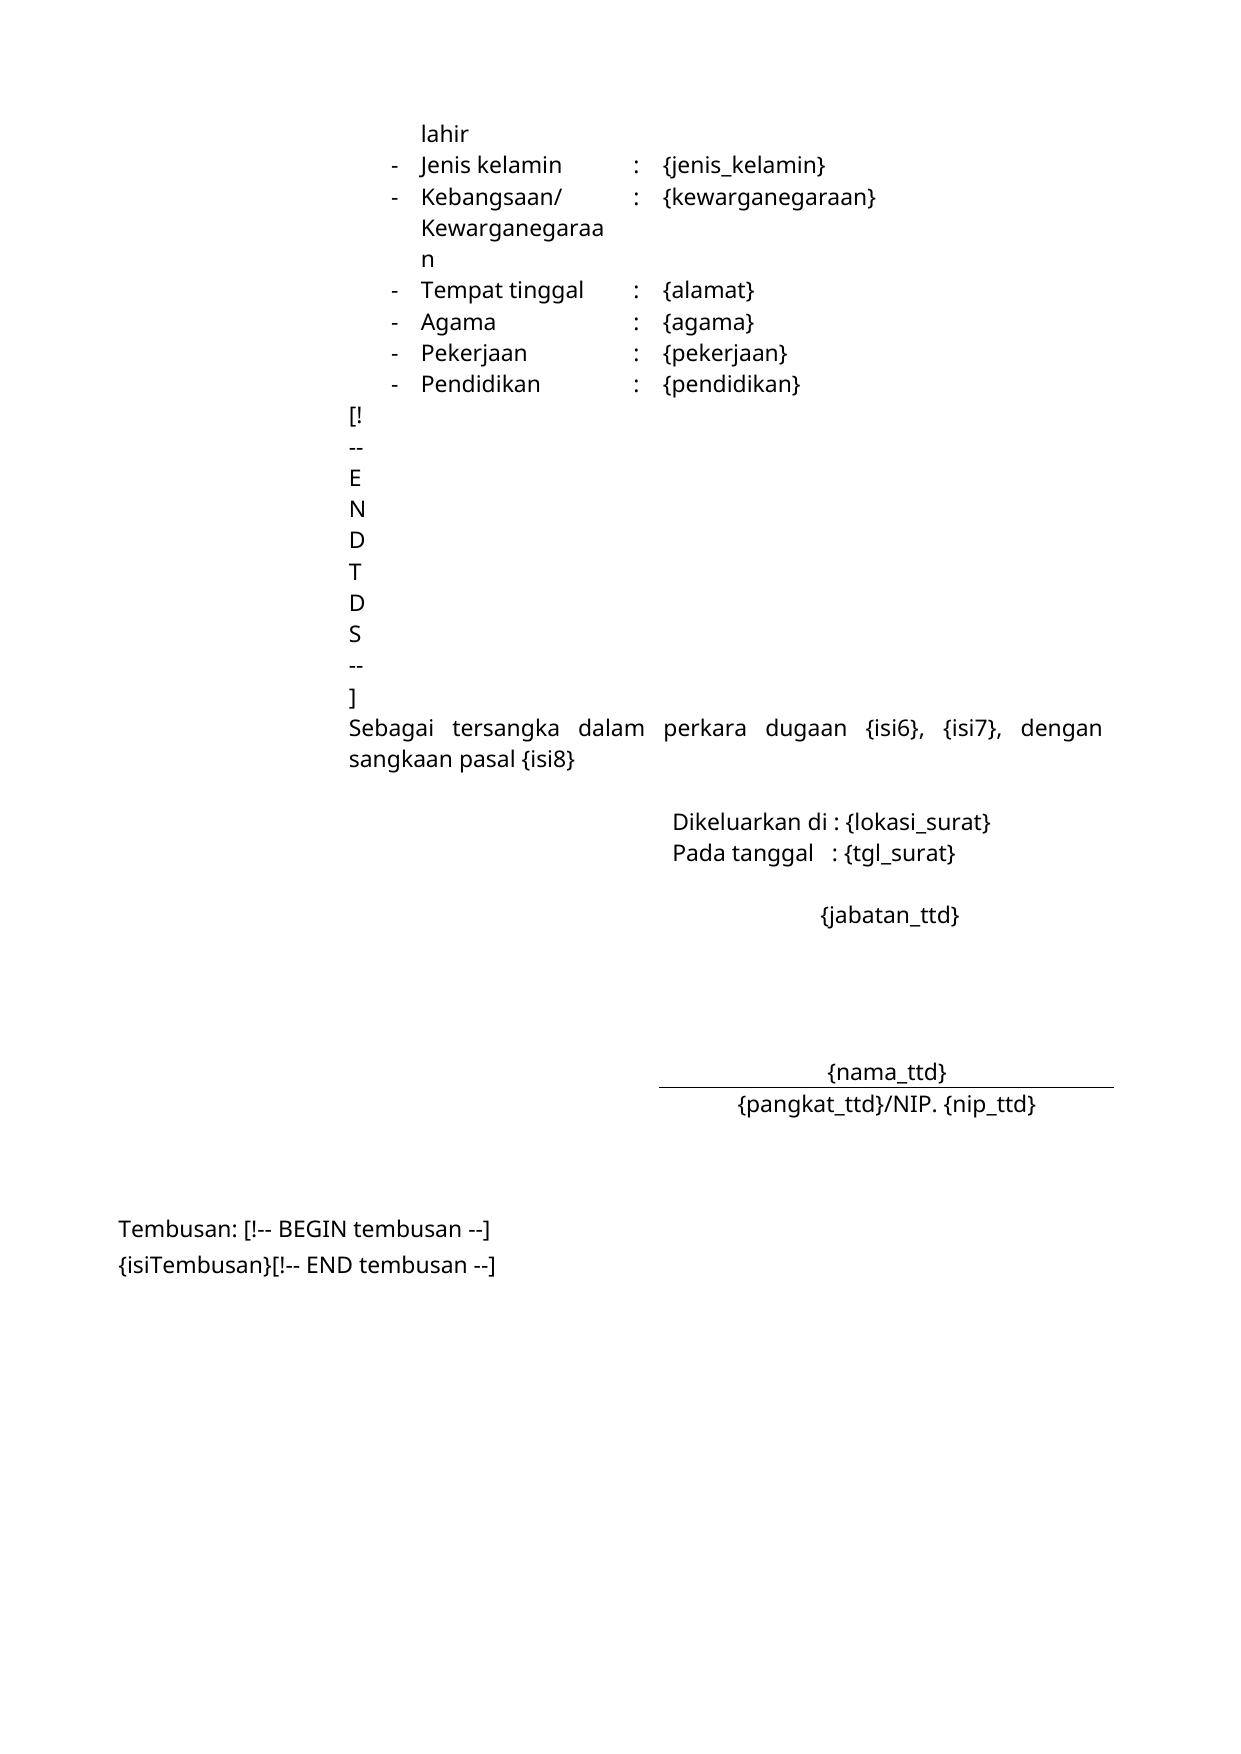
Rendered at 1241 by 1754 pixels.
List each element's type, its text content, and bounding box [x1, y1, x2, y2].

table_cell : [622, 306, 651, 337]
table_cell [122, 837, 661, 868]
table_cell [118, 1056, 1118, 1150]
table_cell {kewarganegaraan} [651, 181, 1112, 274]
table_cell : [622, 274, 651, 306]
table_cell {alamat} [651, 274, 1112, 306]
table_header {nama_ttd} [659, 1056, 1114, 1087]
table_cell Sebagai tersangka dalam perkara dugaan {isi6}, {isi7}, dengan sangkaan pasal {isi8} [338, 118, 1115, 774]
table_cell - [380, 337, 409, 368]
table_cell [122, 118, 306, 774]
table_cell [338, 181, 379, 274]
table_cell [118, 1150, 1118, 1182]
text {isiTembusan}[!-- END tembusan --] [118, 1249, 1122, 1280]
table_cell - [380, 274, 409, 306]
table_cell : [622, 337, 651, 368]
text Tembusan: [!-- BEGIN tembusan --] [118, 1213, 1122, 1244]
table_cell {pangkat_ttd}/NIP. {nip_ttd} [659, 1088, 1114, 1119]
table_cell [651, 118, 1112, 149]
table_cell [!-- END TDS --] [338, 399, 379, 712]
table_cell Pekerjaan [409, 337, 622, 368]
table_cell Tempat tinggal [409, 274, 622, 306]
table_cell [338, 337, 379, 368]
table_cell [118, 118, 1118, 806]
table_cell [338, 306, 379, 337]
table_cell - [380, 181, 409, 274]
table_cell - [380, 118, 409, 149]
table_cell {jenis_kelamin} [651, 149, 1112, 181]
table_cell [118, 806, 1118, 899]
table_cell [622, 118, 651, 149]
table_cell Kebangsaan/ Kewarganegaraan [409, 181, 622, 274]
table_cell - [380, 306, 409, 337]
table_cell [380, 399, 409, 712]
table_cell Pendidikan [409, 368, 622, 399]
table_cell : [622, 368, 651, 399]
table_cell Pada tanggal : {tgl_surat} [661, 837, 1114, 868]
table_header Dikeluarkan di : {lokasi_surat} [661, 806, 1114, 837]
table_cell : [622, 181, 651, 274]
table_cell [306, 118, 337, 774]
table_cell {agama} [651, 306, 1112, 337]
table_cell [118, 962, 1118, 1056]
table_header {jabatan_ttd} [661, 899, 1118, 931]
table_cell - [380, 149, 409, 181]
table_cell [338, 149, 379, 181]
table_cell {pendidikan} [651, 368, 1112, 399]
table_cell Jenis kelamin [409, 149, 622, 181]
table_cell Agama [409, 306, 622, 337]
table_cell [118, 1182, 1118, 1213]
table_cell - [380, 368, 409, 399]
table_cell [622, 399, 651, 712]
table_cell lahir [409, 118, 622, 149]
table_cell : [622, 149, 651, 181]
table_cell [338, 118, 379, 149]
table_cell {pekerjaan} [651, 337, 1112, 368]
table_header [122, 806, 661, 837]
table_cell [338, 368, 379, 399]
table_cell [118, 899, 1118, 962]
table_cell [651, 399, 1112, 712]
table_cell [338, 274, 379, 306]
table_cell [409, 399, 622, 712]
